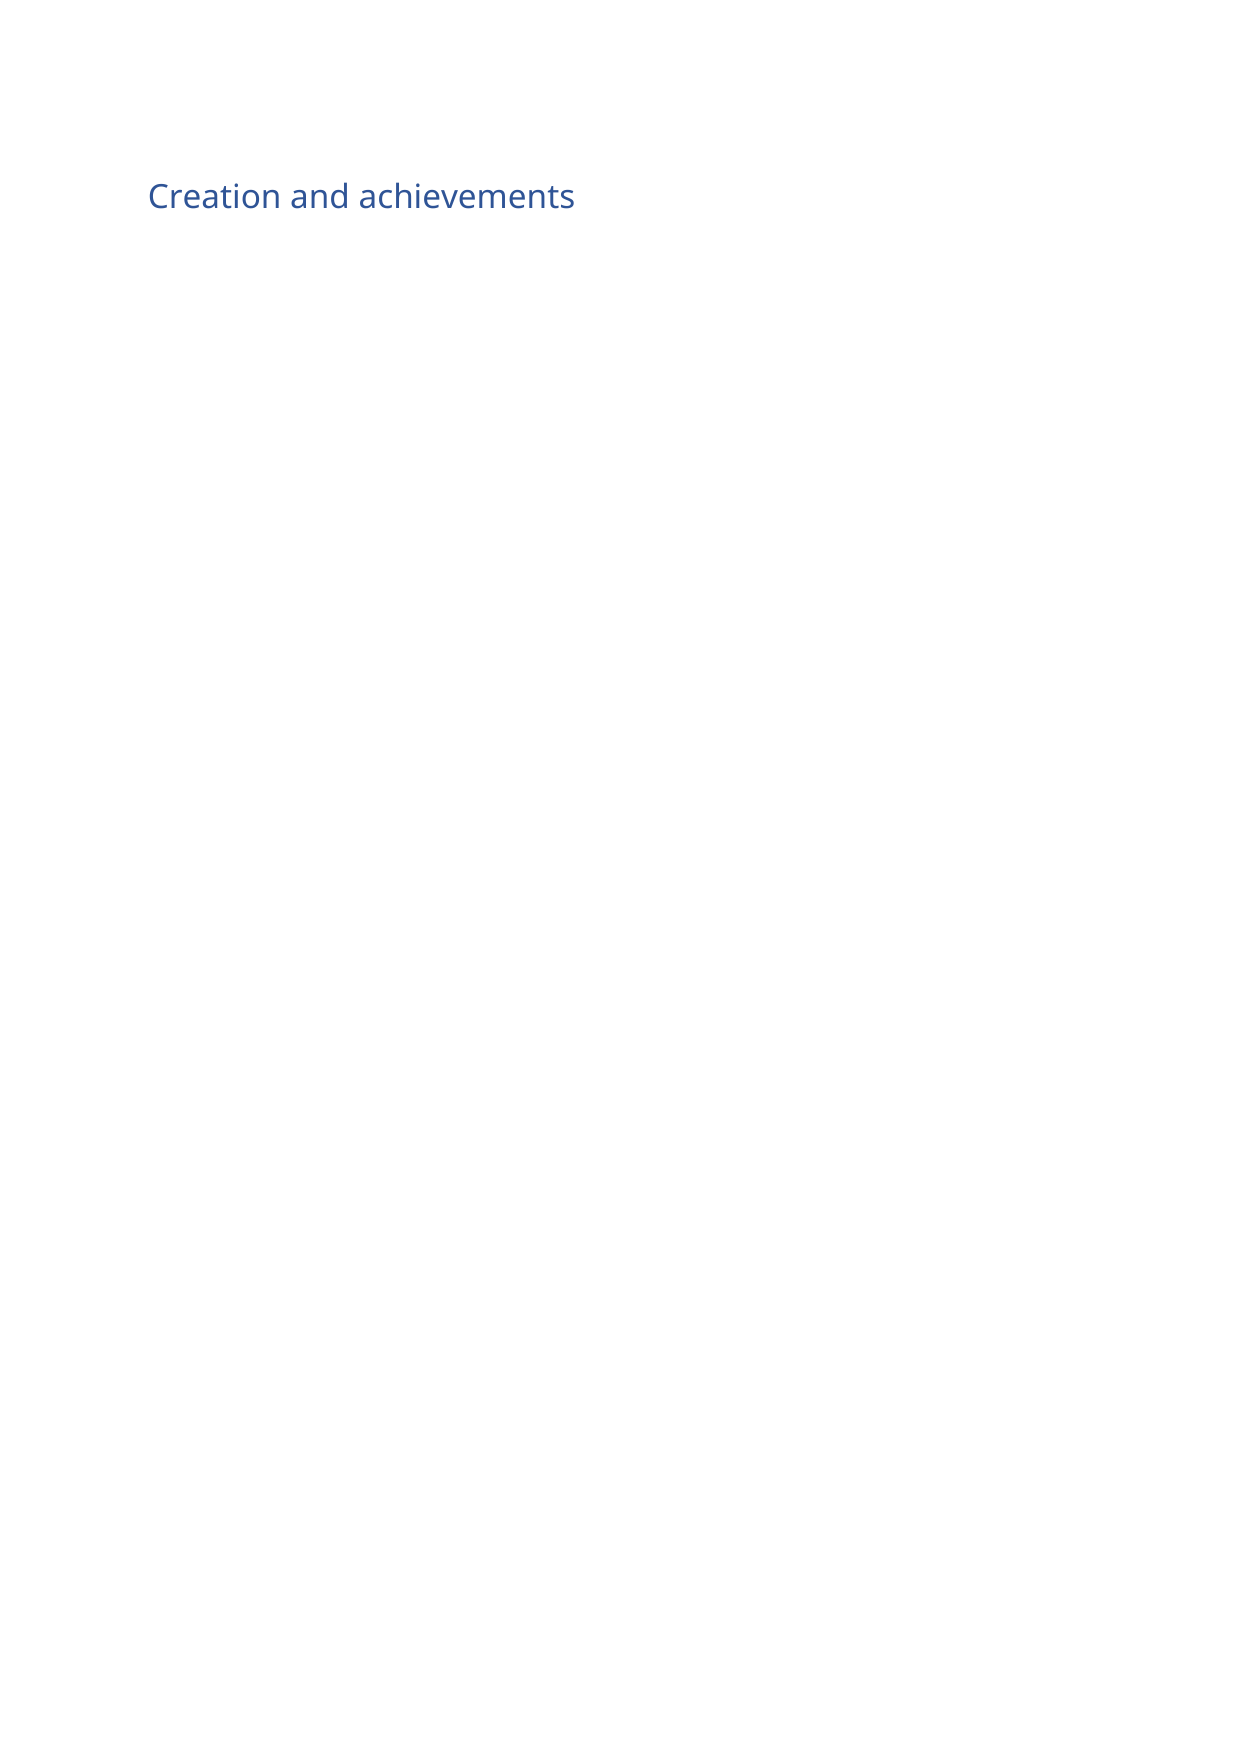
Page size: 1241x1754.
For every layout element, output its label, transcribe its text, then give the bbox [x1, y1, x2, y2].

subtitle Creation and achievements [148, 173, 1093, 218]
